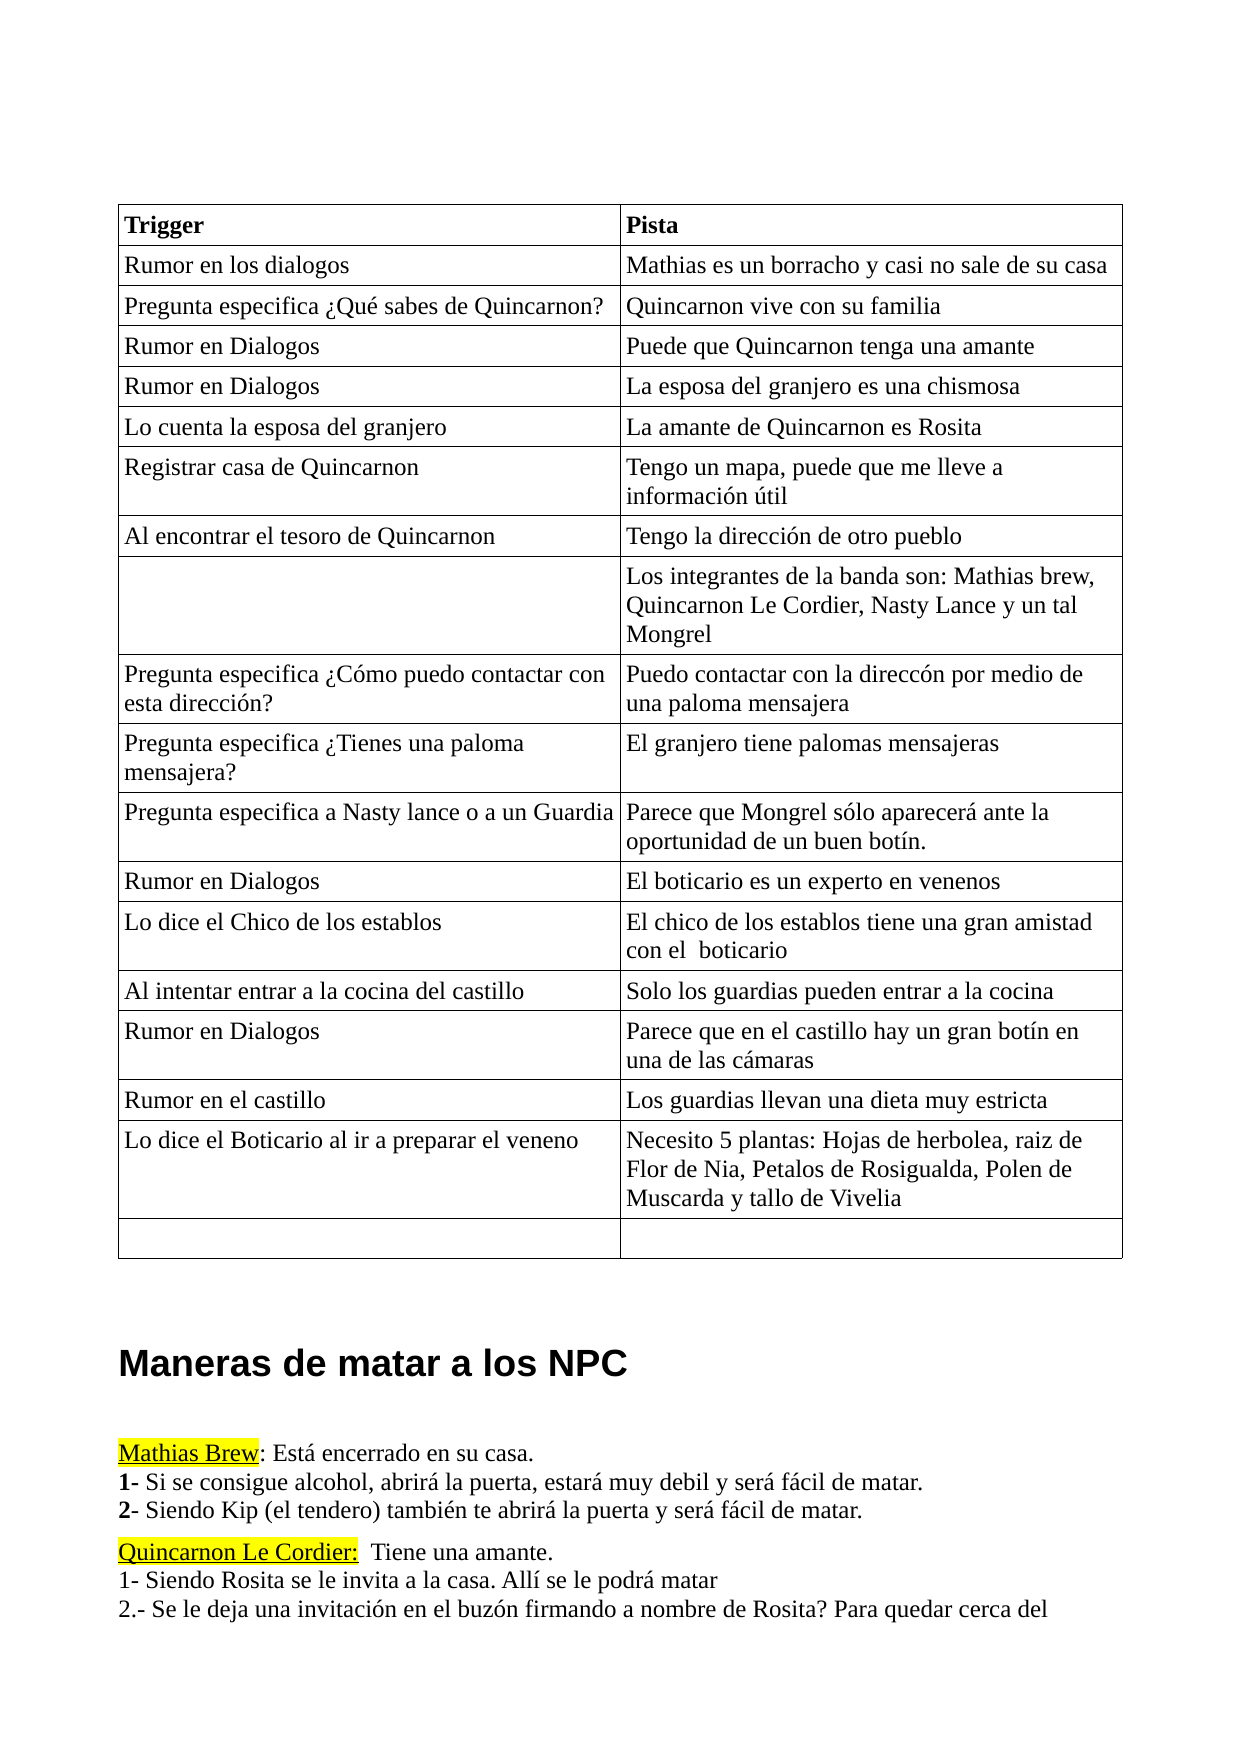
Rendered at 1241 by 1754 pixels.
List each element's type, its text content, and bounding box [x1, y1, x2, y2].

table_cell La esposa del granjero es una chismosa [621, 367, 1122, 406]
table_cell Puede que Quincarnon tenga una amante [621, 326, 1122, 366]
table_cell Lo dice el Chico de los establos [119, 902, 620, 970]
text 1- Siendo Rosita se le invita a la casa. Allí se le podrá matar [118, 1565, 1122, 1594]
table_cell Rumor en Dialogos [119, 326, 620, 366]
text 2.- Se le deja una invitación en el buzón firmando a nombre de Rosita? Para quedar cerca del [118, 1594, 1122, 1623]
table_cell Los integrantes de la banda son: Mathias brew, Quincarnon Le Cordier, Nasty Lance y un tal Mongrel [621, 557, 1122, 653]
table_cell Rumor en Dialogos [119, 1011, 620, 1079]
table_cell Al encontrar el tesoro de Quincarnon [119, 516, 620, 556]
table_cell Puedo contactar con la direccón por medio de una paloma mensajera [621, 655, 1122, 722]
text Quincarnon Le Cordier: Tiene una amante. [118, 1537, 1122, 1565]
text 1- Si se consigue alcohol, abrirá la puerta, estará muy debil y será fácil de matar. [118, 1467, 1122, 1495]
table_cell Parece que en el castillo hay un gran botín en una de las cámaras [621, 1011, 1122, 1079]
table_header Trigger [119, 205, 620, 245]
table_cell Quincarnon vive con su familia [621, 286, 1122, 325]
table_header Pista [621, 205, 1122, 245]
table_cell Registrar casa de Quincarnon [119, 447, 620, 515]
text Mathias Brew: Está encerrado en su casa. [118, 1438, 1122, 1467]
subtitle Maneras de matar a los NPC [118, 1340, 1122, 1384]
table_cell [119, 1219, 620, 1258]
table_cell Pregunta especifica ¿Tienes una paloma mensajera? [119, 724, 620, 792]
table_cell Lo dice el Boticario al ir a preparar el veneno [119, 1121, 620, 1217]
table_cell Al intentar entrar a la cocina del castillo [119, 971, 620, 1010]
table_cell Parece que Mongrel sólo aparecerá ante la oportunidad de un buen botín. [621, 793, 1122, 861]
text 2- Siendo Kip (el tendero) también te abrirá la puerta y será fácil de matar. [118, 1495, 1122, 1524]
table_cell Tengo un mapa, puede que me lleve a información útil [621, 447, 1122, 515]
table_cell Tengo la dirección de otro pueblo [621, 516, 1122, 556]
table_cell Pregunta especifica ¿Qué sabes de Quincarnon? [119, 286, 620, 325]
table_cell Rumor en el castillo [119, 1080, 620, 1120]
table_cell El chico de los establos tiene una gran amistad con el boticario [621, 902, 1122, 970]
table_cell Necesito 5 plantas: Hojas de herbolea, raiz de Flor de Nia, Petalos de Rosigualda, Polen de Muscarda y tallo de Vivelia [621, 1121, 1122, 1217]
table_cell Rumor en Dialogos [119, 862, 620, 901]
table_cell Pregunta especifica ¿Cómo puedo contactar con esta dirección? [119, 655, 620, 722]
table_cell Mathias es un borracho y casi no sale de su casa [621, 246, 1122, 285]
table_cell Los guardias llevan una dieta muy estricta [621, 1080, 1122, 1120]
table_cell Rumor en Dialogos [119, 367, 620, 406]
table_cell El boticario es un experto en venenos [621, 862, 1122, 901]
table_cell El granjero tiene palomas mensajeras [621, 724, 1122, 792]
table_cell Pregunta especifica a Nasty lance o a un Guardia [119, 793, 620, 861]
table_cell Rumor en los dialogos [119, 246, 620, 285]
table_cell Solo los guardias pueden entrar a la cocina [621, 971, 1122, 1010]
table_cell [621, 1219, 1122, 1258]
table_cell La amante de Quincarnon es Rosita [621, 407, 1122, 446]
table_cell [119, 557, 620, 653]
table_cell Lo cuenta la esposa del granjero [119, 407, 620, 446]
